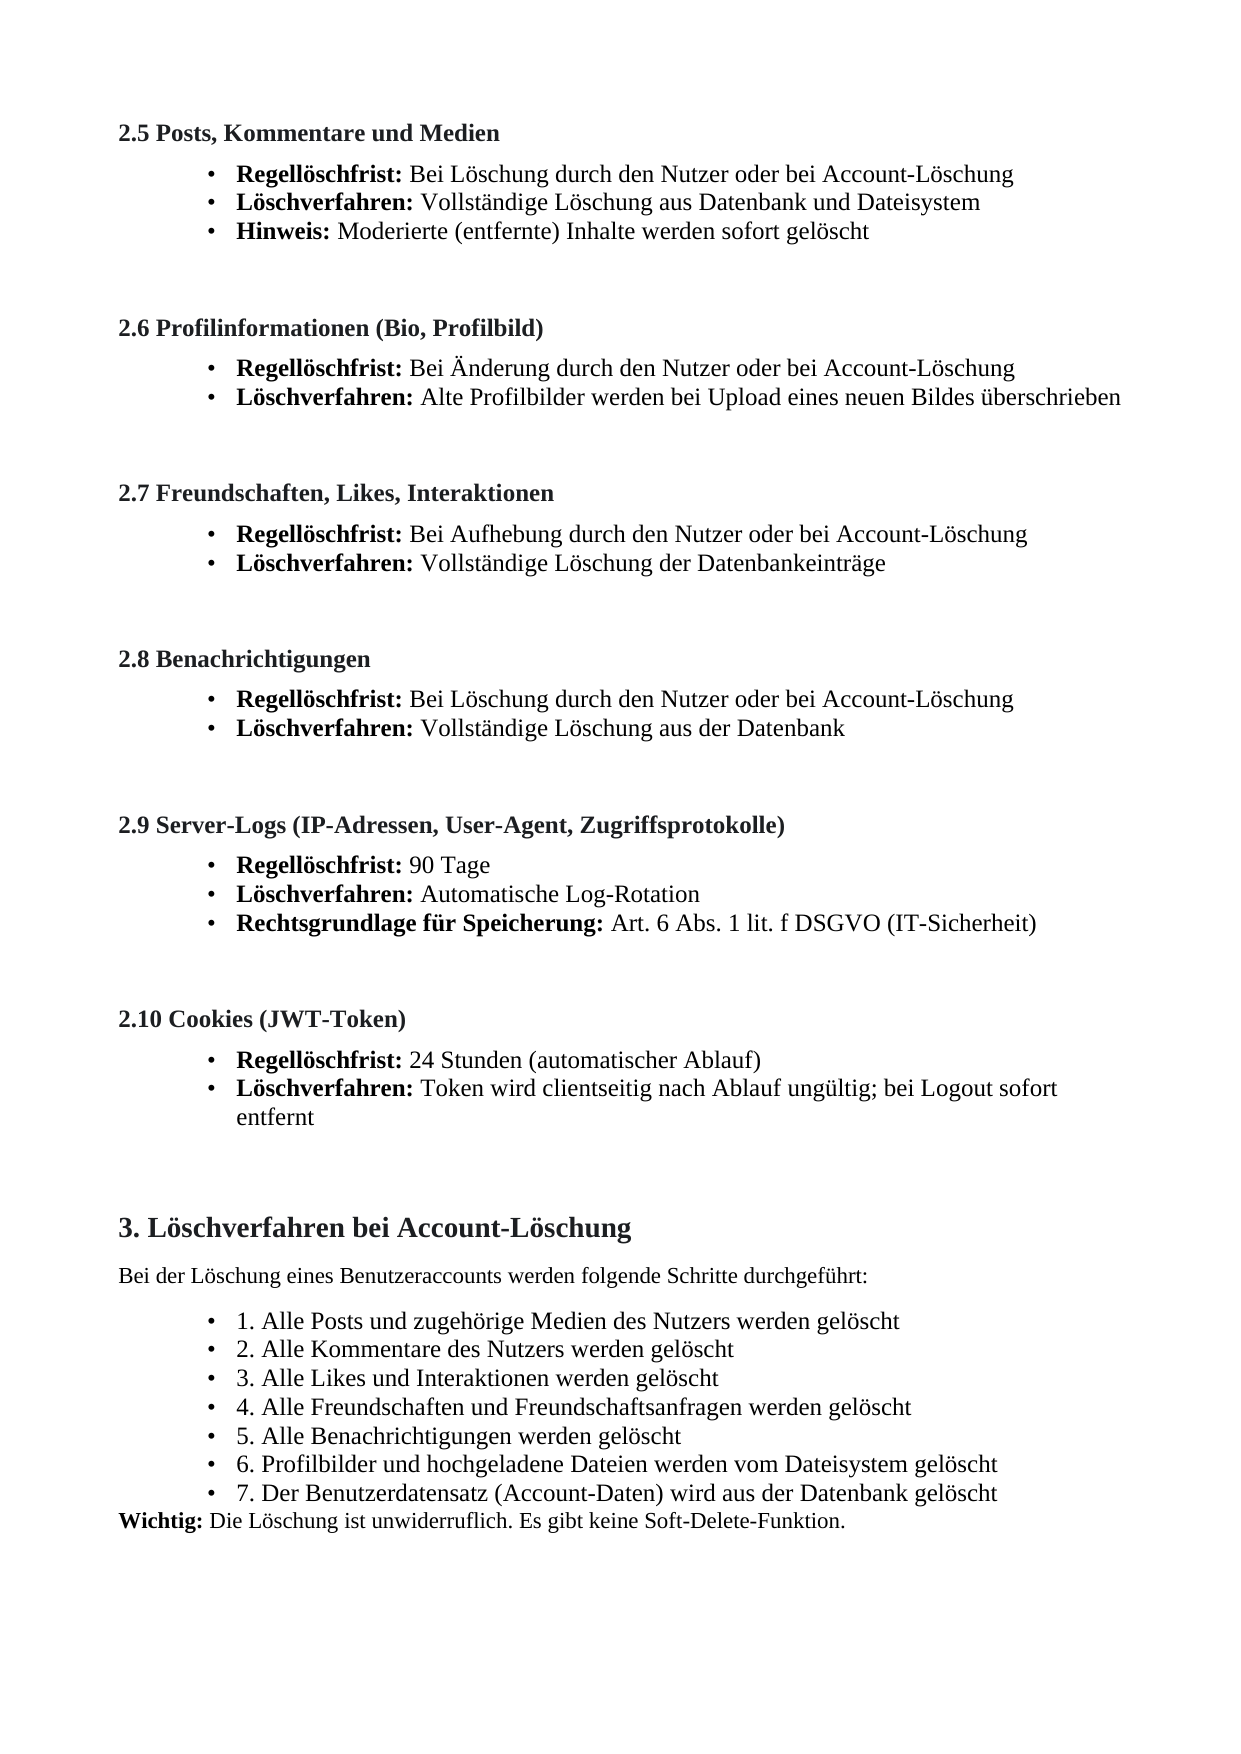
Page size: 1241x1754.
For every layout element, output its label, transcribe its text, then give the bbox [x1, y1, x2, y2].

text Wichtig: Die Löschung ist unwiderruflich. Es gibt keine Soft-Delete-Funktion. [118, 1507, 1122, 1533]
list 7. Der Benutzerdatensatz (Account-Daten) wird aus der Datenbank gelöscht [207, 1478, 1122, 1507]
subtitle 2.9 Server-Logs (IP-Adressen, User-Agent, Zugriffsprotokolle) [118, 810, 1122, 838]
list Hinweis: Moderierte (entfernte) Inhalte werden sofort gelöscht [207, 216, 1122, 245]
subtitle 2.10 Cookies (JWT-Token) [118, 1004, 1122, 1033]
list Rechtsgrundlage für Speicherung: Art. 6 Abs. 1 lit. f DSGVO (IT-Sicherheit) [207, 908, 1122, 937]
list Regellöschfrist: 24 Stunden (automatischer Ablauf) [207, 1045, 1122, 1073]
list 4. Alle Freundschaften und Freundschaftsanfragen werden gelöscht [207, 1392, 1122, 1421]
subtitle 2.7 Freundschaften, Likes, Interaktionen [118, 478, 1122, 507]
list 3. Alle Likes und Interaktionen werden gelöscht [207, 1363, 1122, 1392]
subtitle 3. Löschverfahren bei Account-Löschung [118, 1211, 1122, 1244]
list Regellöschfrist: Bei Änderung durch den Nutzer oder bei Account-Löschung [207, 353, 1122, 382]
list Löschverfahren: Vollständige Löschung der Datenbankeinträge [207, 548, 1122, 576]
list 5. Alle Benachrichtigungen werden gelöscht [207, 1421, 1122, 1449]
list Regellöschfrist: Bei Löschung durch den Nutzer oder bei Account-Löschung [207, 684, 1122, 713]
list Löschverfahren: Vollständige Löschung aus Datenbank und Dateisystem [207, 187, 1122, 216]
list Regellöschfrist: 90 Tage [207, 850, 1122, 879]
list 6. Profilbilder und hochgeladene Dateien werden vom Dateisystem gelöscht [207, 1449, 1122, 1478]
subtitle 2.5 Posts, Kommentare und Medien [118, 118, 1122, 147]
list Löschverfahren: Vollständige Löschung aus der Datenbank [207, 713, 1122, 742]
list Löschverfahren: Alte Profilbilder werden bei Upload eines neuen Bildes überschrieben [207, 382, 1122, 411]
list 1. Alle Posts und zugehörige Medien des Nutzers werden gelöscht [207, 1306, 1122, 1334]
subtitle 2.8 Benachrichtigungen [118, 644, 1122, 673]
subtitle 2.6 Profilinformationen (Bio, Profilbild) [118, 313, 1122, 341]
list Löschverfahren: Token wird clientseitig nach Ablauf ungültig; bei Logout sofort entfernt [207, 1073, 1122, 1131]
list 2. Alle Kommentare des Nutzers werden gelöscht [207, 1334, 1122, 1363]
list Löschverfahren: Automatische Log-Rotation [207, 879, 1122, 908]
list Regellöschfrist: Bei Aufhebung durch den Nutzer oder bei Account-Löschung [207, 519, 1122, 548]
text Bei der Löschung eines Benutzeraccounts werden folgende Schritte durchgeführt: [118, 1262, 1122, 1288]
list Regellöschfrist: Bei Löschung durch den Nutzer oder bei Account-Löschung [207, 159, 1122, 187]
